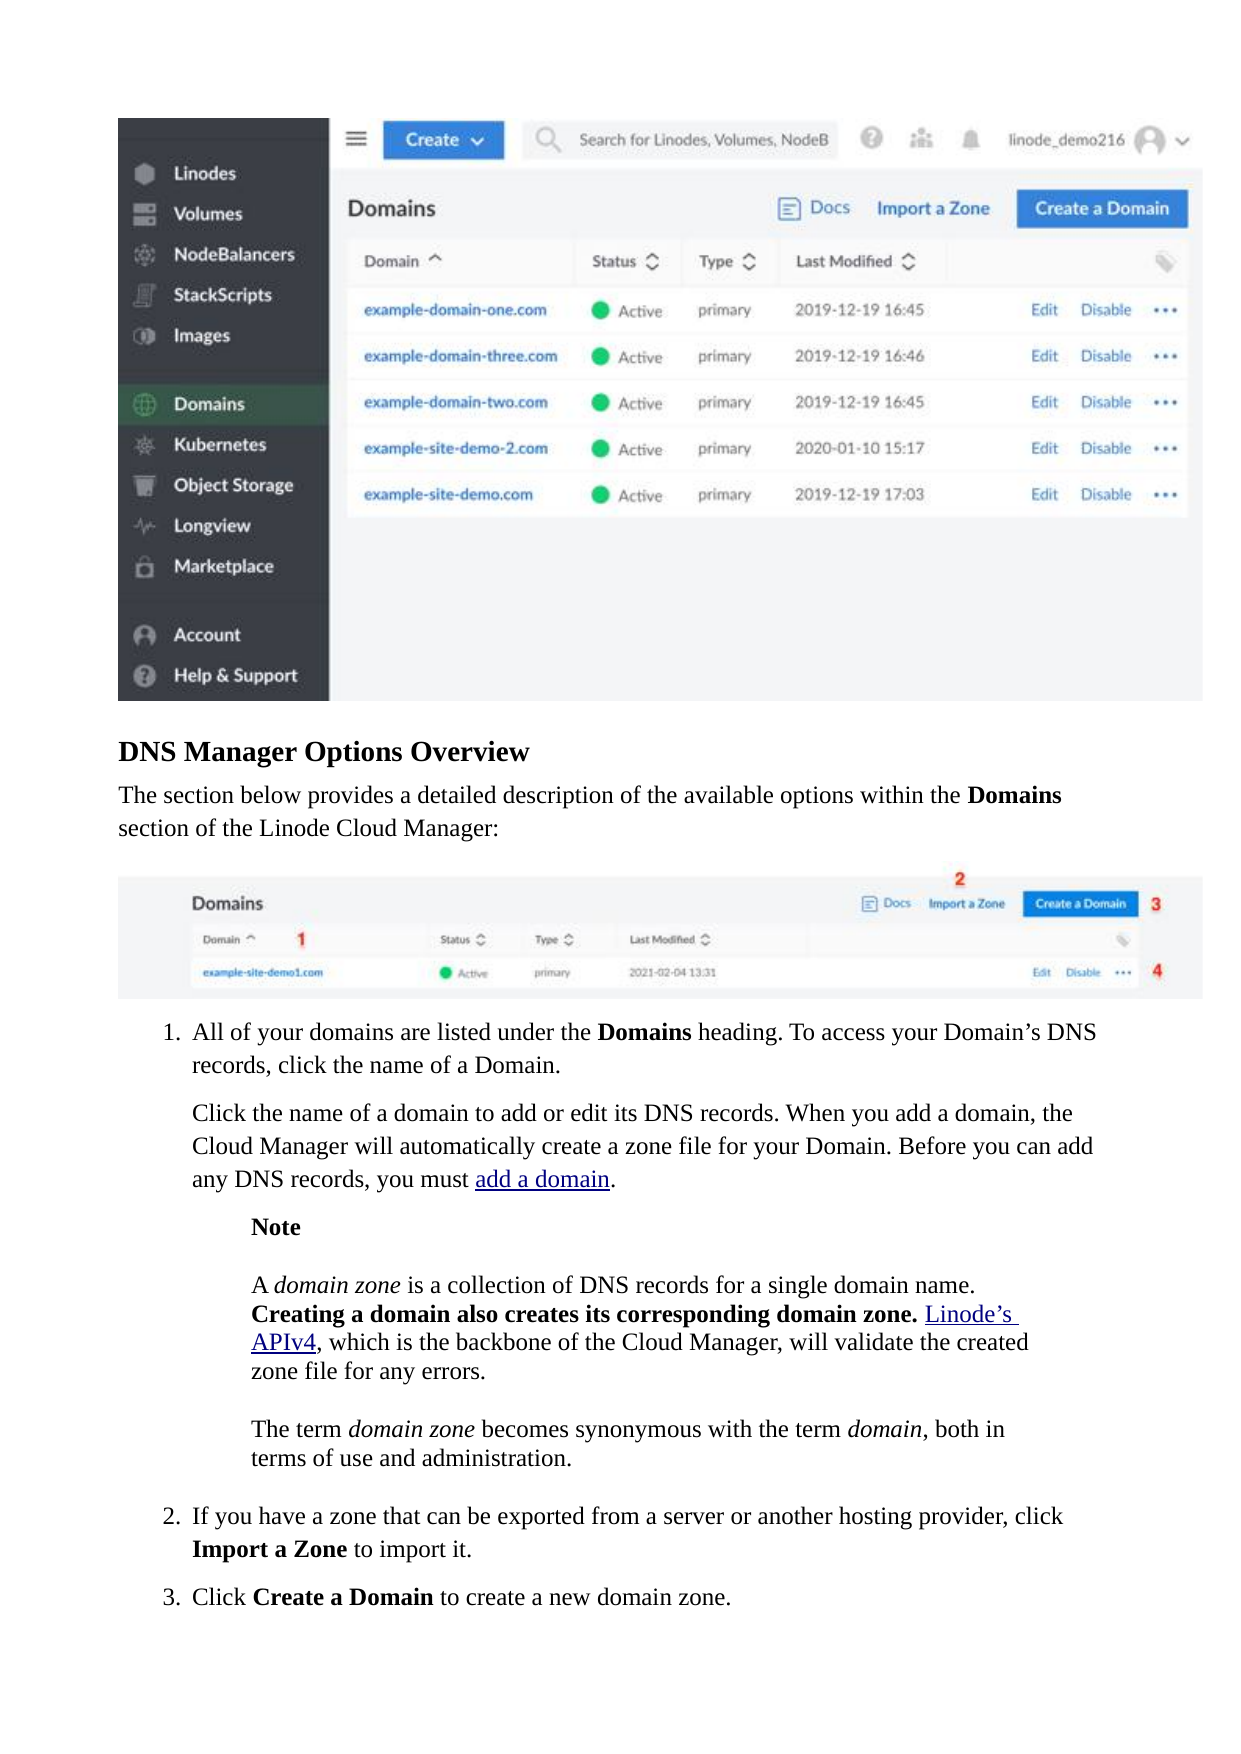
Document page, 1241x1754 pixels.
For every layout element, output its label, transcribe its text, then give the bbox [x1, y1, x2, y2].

list Note [221, 1212, 1063, 1240]
picture [118, 861, 1203, 999]
text The section below provides a detailed description of the available options within the Domains section of the Linode Cloud Manager: [118, 780, 1122, 842]
list All of your domains are listed under the Domains heading. To access your Domain’s DNS records, click the name of a Domain. [162, 1017, 1122, 1079]
subtitle DNS Manager Options Overview [118, 734, 1122, 768]
list If you have a zone that can be exported from a server or another hosting provider, click Import a Zone to import it. [162, 1501, 1122, 1563]
list A domain zone is a collection of DNS records for a single domain name. Creating a domain also creates its corresponding domain zone. Linode’s APIv4, which is the backbone of the Cloud Manager, will validate the created zone file for any errors. [221, 1270, 1063, 1385]
picture [118, 118, 1203, 701]
list Click Create a Domain to create a new domain zone. [162, 1582, 1122, 1611]
list Click the name of a domain to add or edit its DNS records. When you add a domain, the Cloud Manager will automatically create a zone file for your Domain. Before you can add any DNS records, you must add a domain. [162, 1098, 1122, 1193]
list The term domain zone becomes synonymous with the term domain, both in terms of use and administration. [221, 1414, 1063, 1472]
